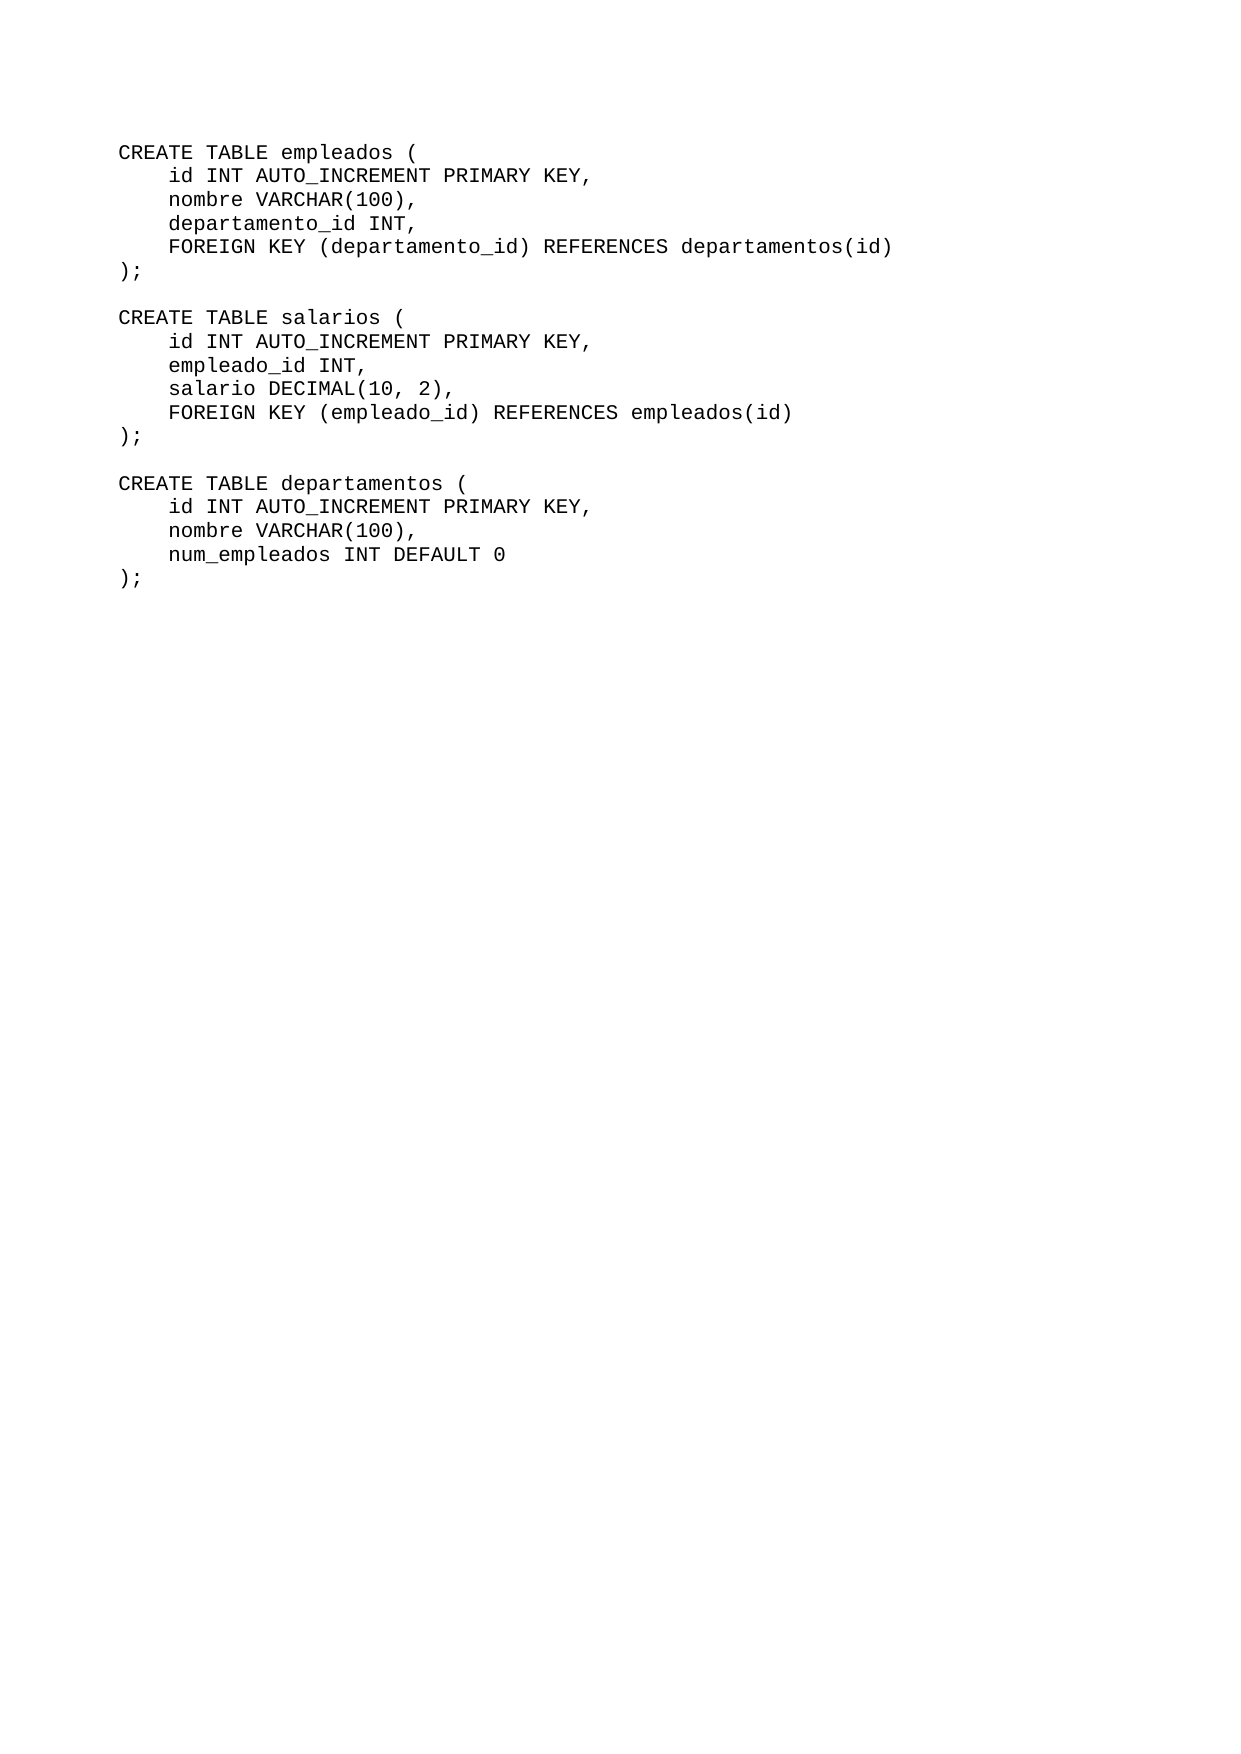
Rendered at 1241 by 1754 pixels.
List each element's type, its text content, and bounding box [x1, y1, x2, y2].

text nombre VARCHAR(100), [118, 189, 1122, 213]
text id INT AUTO_INCREMENT PRIMARY KEY, [118, 496, 1122, 520]
text FOREIGN KEY (departamento_id) REFERENCES departamentos(id) [118, 236, 1122, 260]
text CREATE TABLE departamentos ( [118, 473, 1122, 496]
text salario DECIMAL(10, 2), [118, 378, 1122, 402]
text nombre VARCHAR(100), [118, 520, 1122, 544]
text CREATE TABLE empleados ( [118, 142, 1122, 165]
text id INT AUTO_INCREMENT PRIMARY KEY, [118, 165, 1122, 189]
text id INT AUTO_INCREMENT PRIMARY KEY, [118, 331, 1122, 354]
text num_empleados INT DEFAULT 0 [118, 544, 1122, 567]
text CREATE TABLE salarios ( [118, 307, 1122, 331]
text ); [118, 426, 1122, 449]
text FOREIGN KEY (empleado_id) REFERENCES empleados(id) [118, 402, 1122, 426]
text ); [118, 260, 1122, 284]
text ); [118, 567, 1122, 591]
text empleado_id INT, [118, 354, 1122, 378]
text departamento_id INT, [118, 213, 1122, 236]
